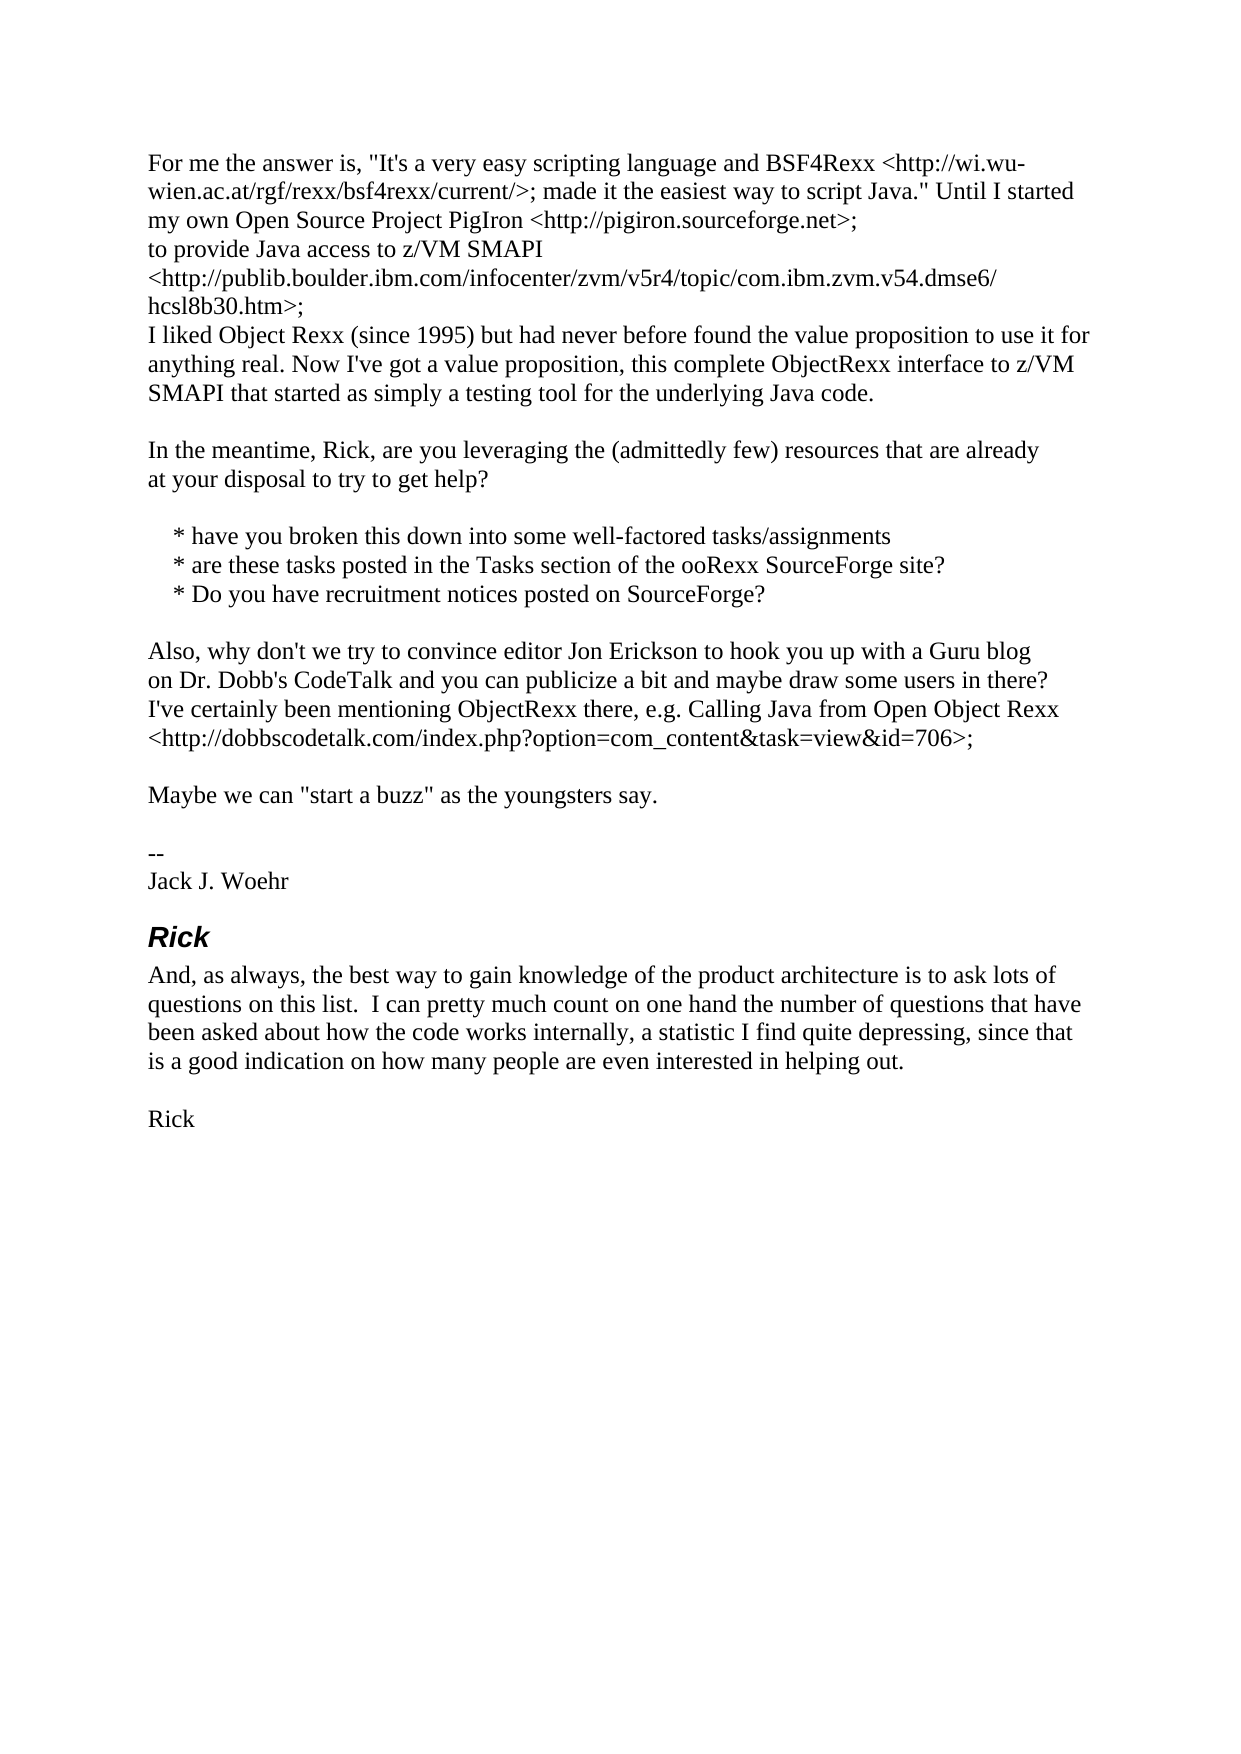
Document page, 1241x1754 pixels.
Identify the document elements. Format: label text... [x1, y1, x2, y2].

text In the meantime, Rick, are you leveraging the (admittedly few) resources that are already [148, 435, 1093, 464]
text to provide Java access to z/VM SMAPI <http://publib.boulder.ibm.com/infocenter/zvm/v5r4/topic/com.ibm.zvm.v54.dmse6/hcsl8b30.htm>; [148, 234, 1093, 320]
text I liked Object Rexx (since 1995) but had never before found the value proposition to use it for anything real. Now I've got a value proposition, this complete ObjectRexx interface to z/VM SMAPI that started as simply a testing tool for the underlying Java code. [148, 320, 1093, 406]
text Jack J. Woehr [148, 866, 1093, 895]
text And, as always, the best way to gain knowledge of the product architecture is to ask lots of questions on this list. I can pretty much count on one hand the number of questions that have been asked about how the code works internally, a statistic I find quite depressing, since that is a good indication on how many people are even interested in helping out. [148, 960, 1093, 1075]
text -- [148, 838, 1093, 866]
text at your disposal to try to get help? [148, 464, 1093, 493]
text Also, why don't we try to convince editor Jon Erickson to hook you up with a Guru blog [148, 636, 1093, 665]
text Rick [148, 1104, 1093, 1132]
text <http://dobbscodetalk.com/index.php?option=com_content&task=view&id=706>; [148, 723, 1093, 751]
text * Do you have recruitment notices posted on SourceForge? [148, 579, 1093, 608]
text For me the answer is, "It's a very easy scripting language and BSF4Rexx <http://wi.wu-wien.ac.at/rgf/rexx/bsf4rexx/current/>; made it the easiest way to script Java." Until I started my own Open Source Project PigIron <http://pigiron.sourceforge.net>; [148, 148, 1093, 234]
text on Dr. Dobb's CodeTalk and you can publicize a bit and maybe draw some users in there? [148, 665, 1093, 694]
text I've certainly been mentioning ObjectRexx there, e.g. Calling Java from Open Object Rexx [148, 694, 1093, 723]
text Maybe we can "start a buzz" as the youngsters say. [148, 780, 1093, 809]
subtitle Rick [148, 920, 1093, 954]
text * have you broken this down into some well-factored tasks/assignments [148, 521, 1093, 550]
text * are these tasks posted in the Tasks section of the ooRexx SourceForge site? [148, 550, 1093, 579]
